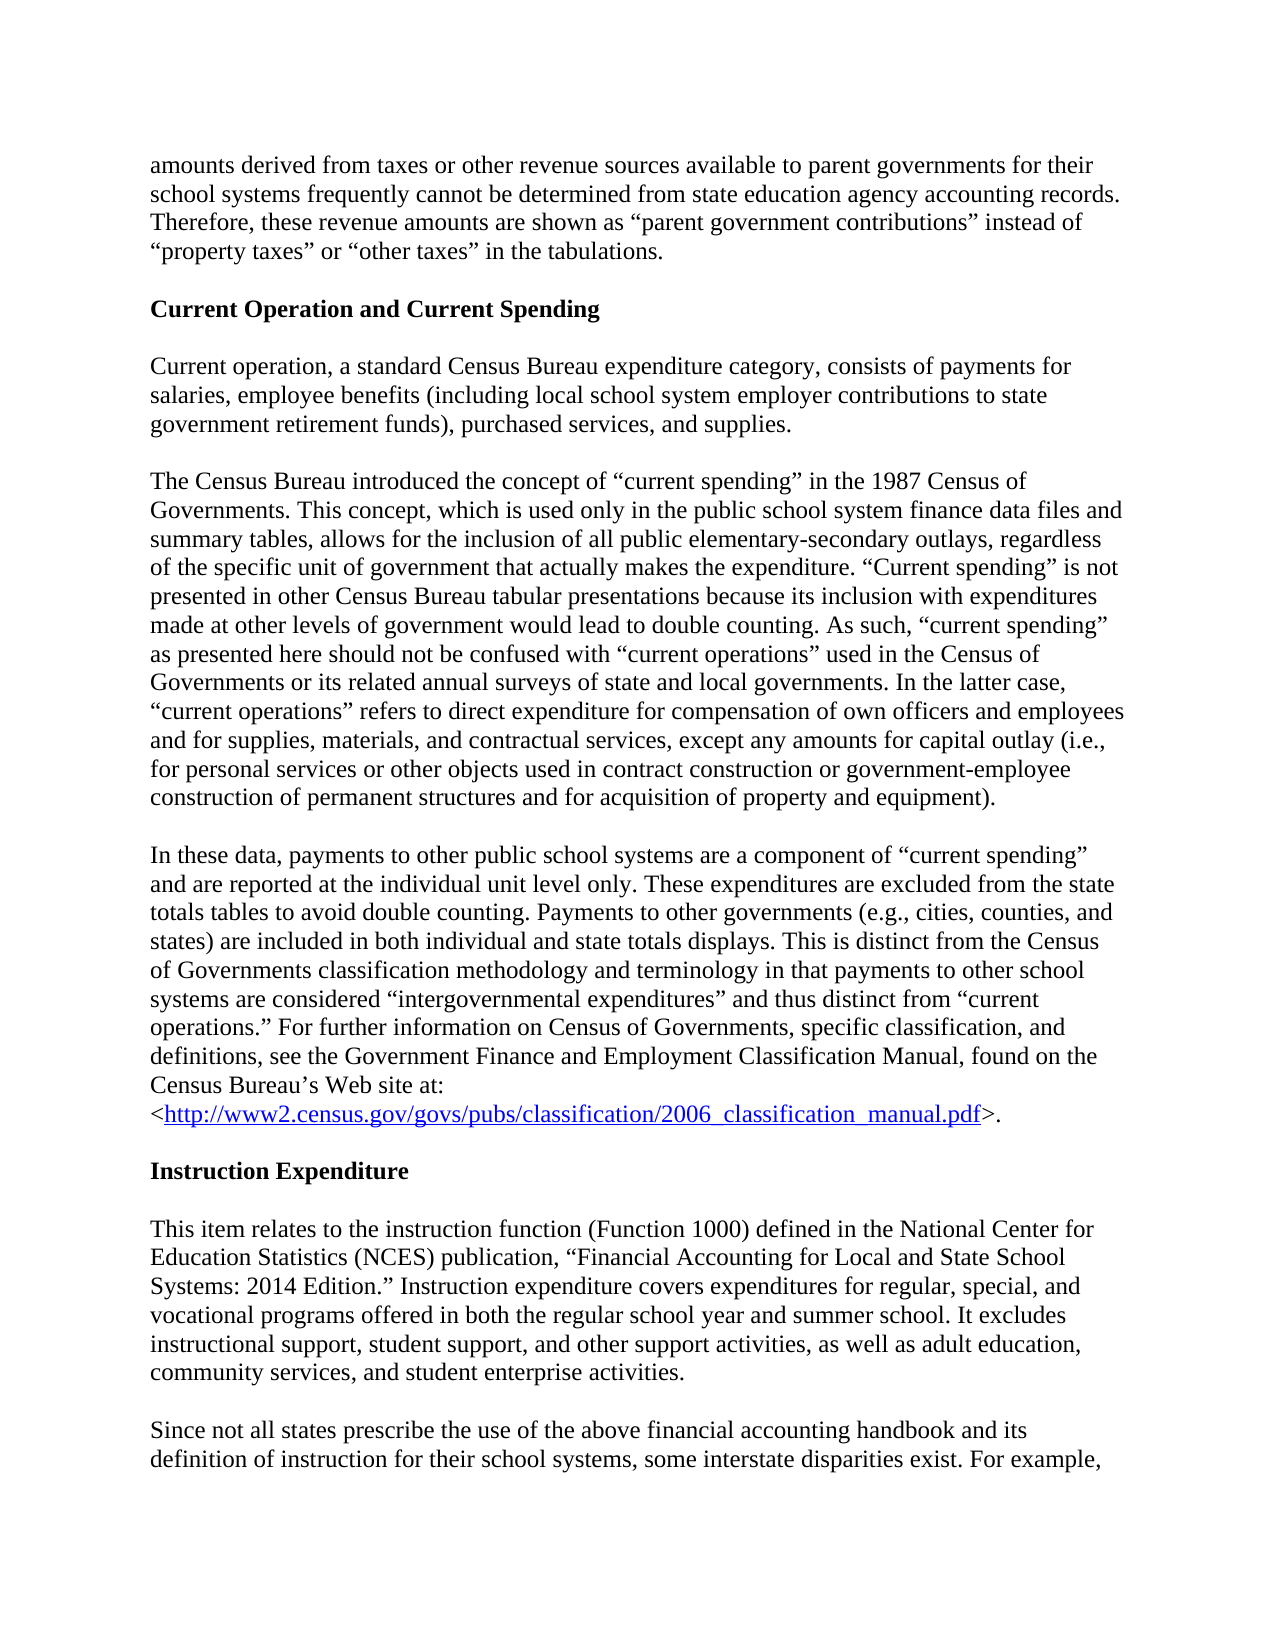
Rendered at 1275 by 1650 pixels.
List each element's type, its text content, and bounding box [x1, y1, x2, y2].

text amounts derived from taxes or other revenue sources available to parent governments for their school systems frequently cannot be determined from state education agency accounting records. Therefore, these revenue amounts are shown as “parent government contributions” instead of “property taxes” or “other taxes” in the tabulations. [150, 150, 1125, 265]
text Since not all states prescribe the use of the above financial accounting handbook and its definition of instruction for their school systems, some interstate disparities exist. For example, [150, 1415, 1125, 1472]
text This item relates to the instruction function (Function 1000) defined in the National Center for Education Statistics (NCES) publication, “Financial Accounting for Local and State School Systems: 2014 Edition.” Instruction expenditure covers expenditures for regular, special, and vocational programs offered in both the regular school year and summer school. It excludes instructional support, student support, and other support activities, as well as adult education, community services, and student enterprise activities. [150, 1214, 1125, 1386]
text The Census Bureau introduced the concept of “current spending” in the 1987 Census of Governments. This concept, which is used only in the public school system finance data files and summary tables, allows for the inclusion of all public elementary-secondary outlays, regardless of the specific unit of government that actually makes the expenditure. “Current spending” is not presented in other Census Bureau tabular presentations because its inclusion with expenditures made at other levels of government would lead to double counting. As such, “current spending” as presented here should not be confused with “current operations” used in the Census of Governments or its related annual surveys of state and local governments. In the latter case, “current operations” refers to direct expenditure for compensation of own officers and employees and for supplies, materials, and contractual services, except any amounts for capital outlay (i.e., for personal services or other objects used in contract construction or government-employee construction of permanent structures and for acquisition of property and equipment). [150, 466, 1125, 811]
text In these data, payments to other public school systems are a component of “current spending” and are reported at the individual unit level only. These expenditures are excluded from the state totals tables to avoid double counting. Payments to other governments (e.g., cities, counties, and states) are included in both individual and state totals displays. This is distinct from the Census of Governments classification methodology and terminology in that payments to other school systems are considered “intergovernmental expenditures” and thus distinct from “current operations.” For further information on Census of Governments, specific classification, and definitions, see the Government Finance and Employment Classification Manual, found on the Census Bureau’s Web site at: <http://www2.census.gov/govs/pubs/classification/2006_classification_manual.pdf>. [150, 840, 1125, 1127]
text Instruction Expenditure [150, 1156, 1125, 1185]
text Current operation, a standard Census Bureau expenditure category, consists of payments for salaries, employee benefits (including local school system employer contributions to state government retirement funds), purchased services, and supplies. [150, 351, 1125, 437]
text Current Operation and Current Spending [150, 294, 1125, 322]
